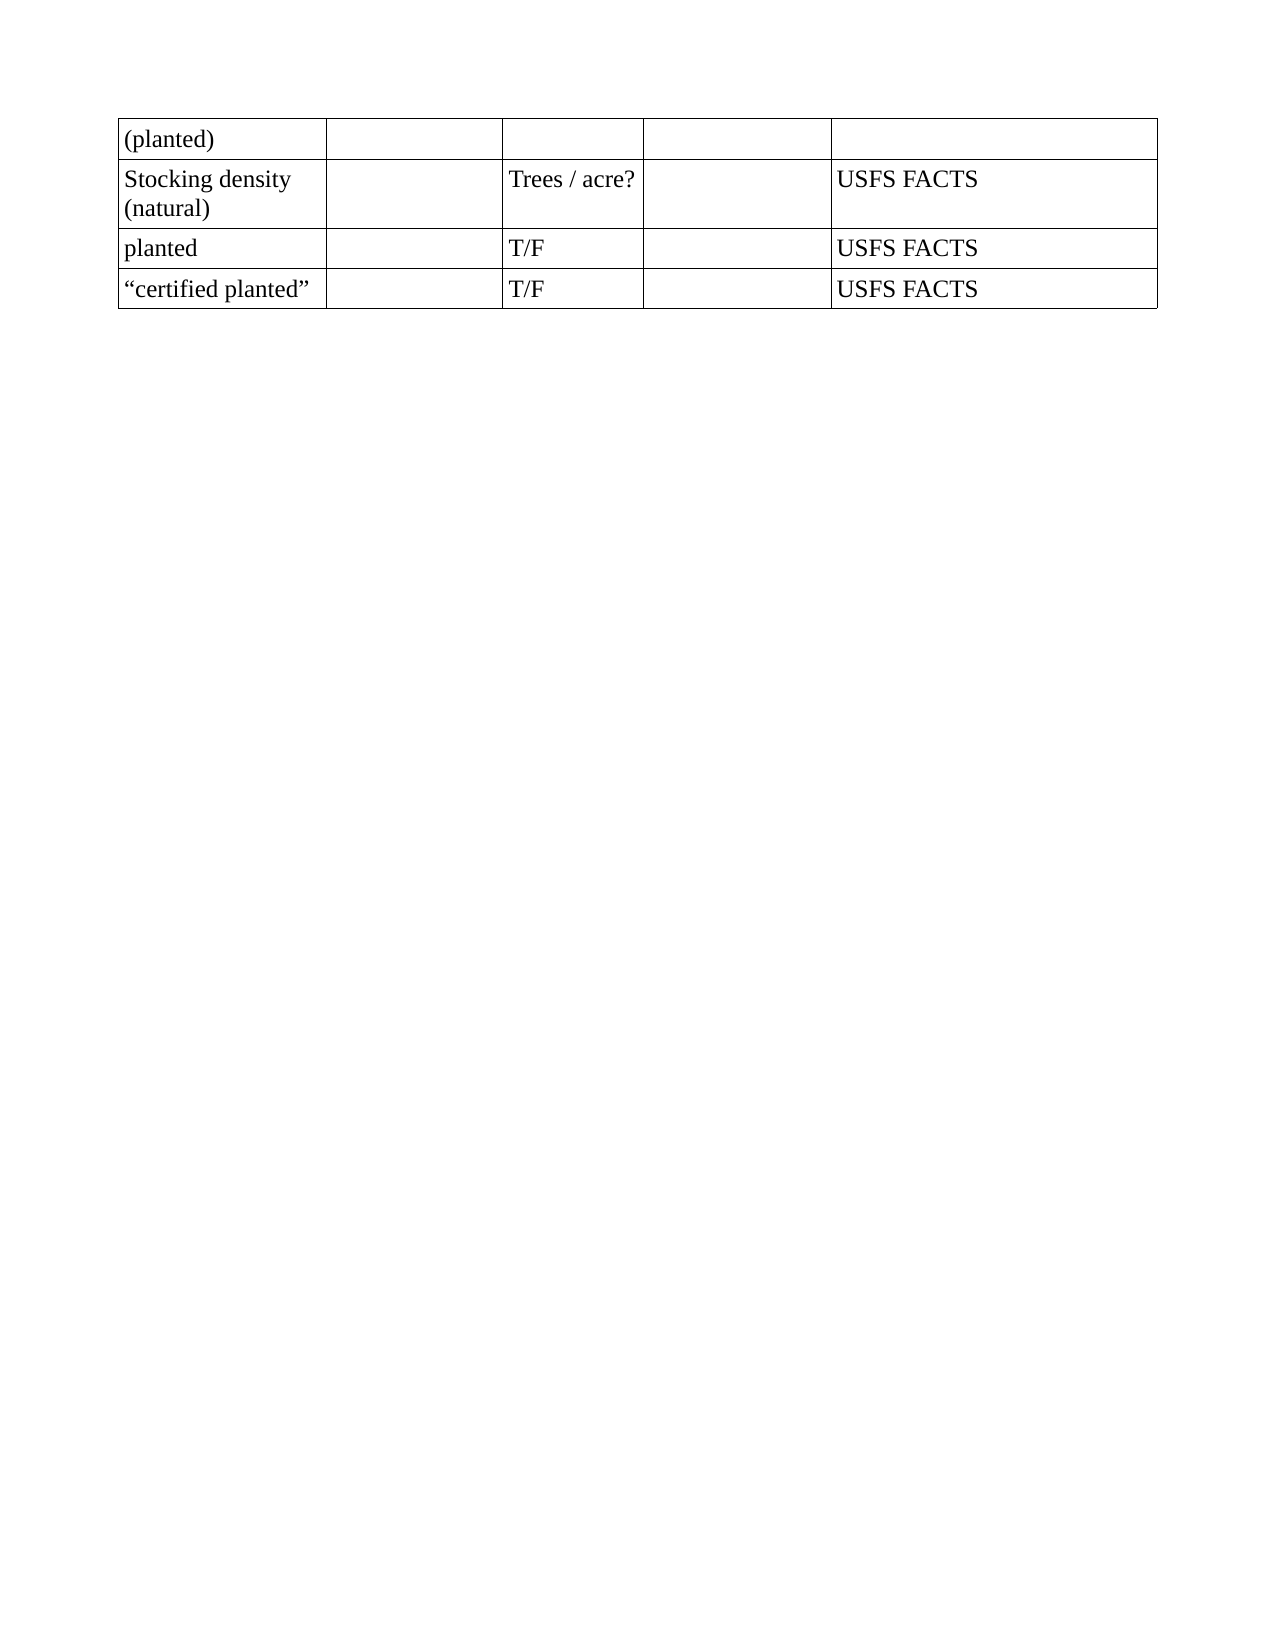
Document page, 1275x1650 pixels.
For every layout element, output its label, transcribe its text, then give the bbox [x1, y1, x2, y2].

table_cell “certified planted” [119, 269, 326, 308]
table_cell USFS FACTS [832, 229, 1157, 268]
table_cell [644, 119, 831, 158]
table_cell [503, 119, 643, 158]
table_cell (planted) [119, 119, 326, 158]
table_cell Trees / acre? [503, 160, 643, 227]
table_cell USFS FACTS [832, 269, 1157, 308]
table_cell T/F [503, 229, 643, 268]
table_cell [644, 160, 831, 227]
table_cell [644, 229, 831, 268]
table_cell [644, 269, 831, 308]
table_cell [832, 119, 1157, 158]
table_cell USFS FACTS [832, 160, 1157, 227]
table_cell planted [119, 229, 326, 268]
table_cell T/F [503, 269, 643, 308]
table_cell [327, 269, 502, 308]
table_cell Stocking density (natural) [119, 160, 326, 227]
table_cell [327, 229, 502, 268]
table_cell [327, 119, 502, 158]
table_cell [327, 160, 502, 227]
